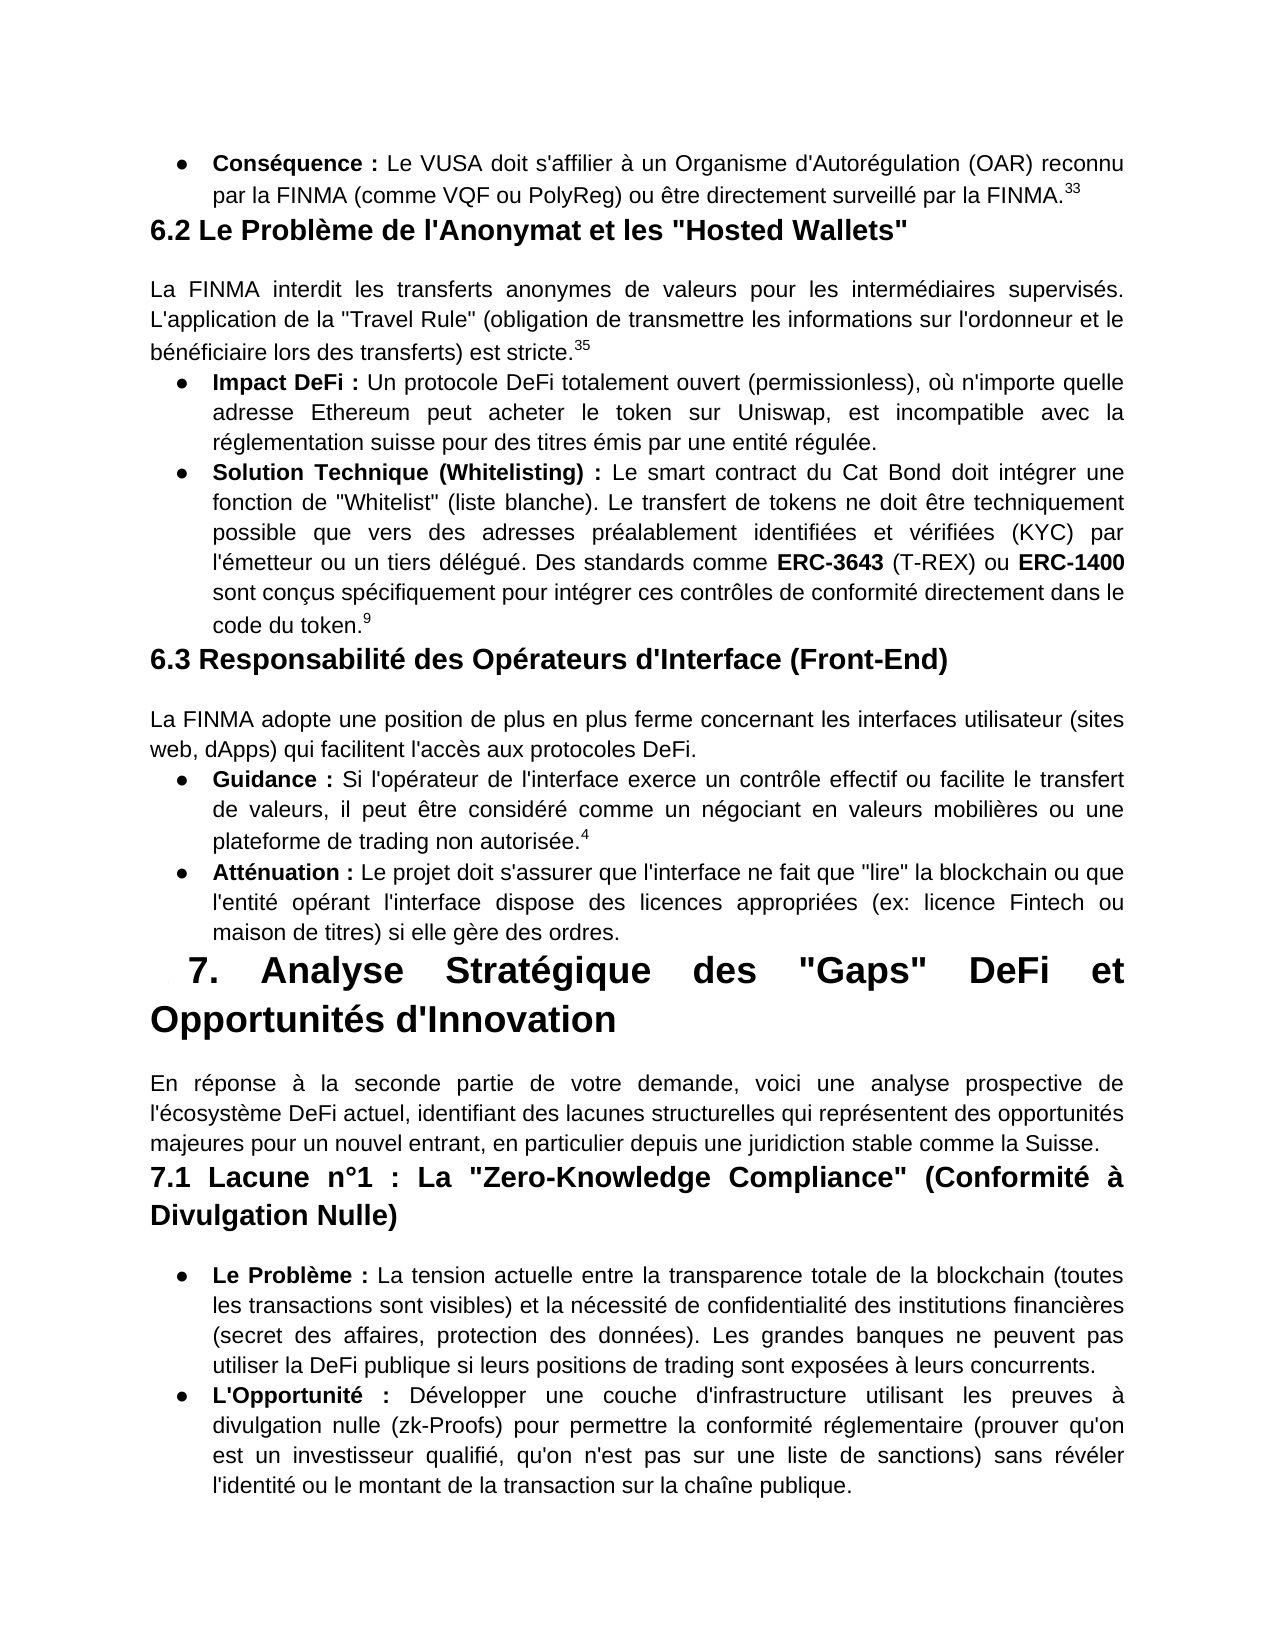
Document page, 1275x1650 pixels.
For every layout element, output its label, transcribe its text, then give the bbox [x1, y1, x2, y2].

subtitle 6.3 Responsabilité des Opérateurs d'Interface (Front-End) [150, 642, 1125, 676]
list Solution Technique (Whitelisting) : Le smart contract du Cat Bond doit intégrer une fonction de "Whitelist" (liste blanche). Le transfert de tokens ne doit être techniquement possible que vers des adresses préalablement identifiées et vérifiées (KYC) par l'émetteur ou un tiers délégué. Des standards comme ERC-3643 (T-REX) ou ERC-1400 sont conçus spécifiquement pour intégrer ces contrôles de conformité directement dans le code du token.9 [175, 459, 1125, 638]
list Atténuation : Le projet doit s'assurer que l'interface ne fait que "lire" la blockchain ou que l'entité opérant l'interface dispose des licences appropriées (ex: licence Fintech ou maison de titres) si elle gère des ordres. [175, 858, 1125, 945]
list Conséquence : Le VUSA doit s'affilier à un Organisme d'Autorégulation (OAR) reconnu par la FINMA (comme VQF ou PolyReg) ou être directement surveillé par la FINMA.33 [175, 150, 1125, 209]
list L'Opportunité : Développer une couche d'infrastructure utilisant les preuves à divulgation nulle (zk-Proofs) pour permettre la conformité réglementaire (prouver qu'on est un investisseur qualifié, qu'on n'est pas sur une liste de sanctions) sans révéler l'identité ou le montant de la transaction sur la chaîne publique. [175, 1382, 1125, 1498]
subtitle 7.1 Lacune n°1 : La "Zero-Knowledge Compliance" (Conformité à Divulgation Nulle) [150, 1160, 1125, 1232]
list Guidance : Si l'opérateur de l'interface exerce un contrôle effectif ou facilite le transfert de valeurs, il peut être considéré comme un négociant en valeurs mobilières ou une plateforme de trading non autorisée.4 [175, 766, 1125, 854]
text La FINMA interdit les transferts anonymes de valeurs pour les intermédiaires supervisés. L'application de la "Travel Rule" (obligation de transmettre les informations sur l'ordonneur et le bénéficiaire lors des transferts) est stricte.35 [150, 276, 1125, 365]
list Impact DeFi : Un protocole DeFi totalement ouvert (permissionless), où n'importe quelle adresse Ethereum peut acheter le token sur Uniswap, est incompatible avec la réglementation suisse pour des titres émis par une entité régulée. [175, 369, 1125, 456]
text En réponse à la seconde partie de votre demande, voici une analyse prospective de l'écosystème DeFi actuel, identifiant des lacunes structurelles qui représentent des opportunités majeures pour un nouvel entrant, en particulier depuis une juridiction stable comme la Suisse. [150, 1070, 1125, 1156]
text La FINMA adopte une position de plus en plus ferme concernant les interfaces utilisateur (sites web, dApps) qui facilitent l'accès aux protocoles DeFi. [150, 706, 1125, 762]
subtitle 6.2 Le Problème de l'Anonymat et les "Hosted Wallets" [150, 213, 1125, 247]
subtitle 7. Analyse Stratégique des "Gaps" DeFi et Opportunités d'Innovation [150, 948, 1125, 1041]
list Le Problème : La tension actuelle entre la transparence totale de la blockchain (toutes les transactions sont visibles) et la nécessité de confidentialité des institutions financières (secret des affaires, protection des données). Les grandes banques ne peuvent pas utiliser la DeFi publique si leurs positions de trading sont exposées à leurs concurrents. [175, 1262, 1125, 1378]
